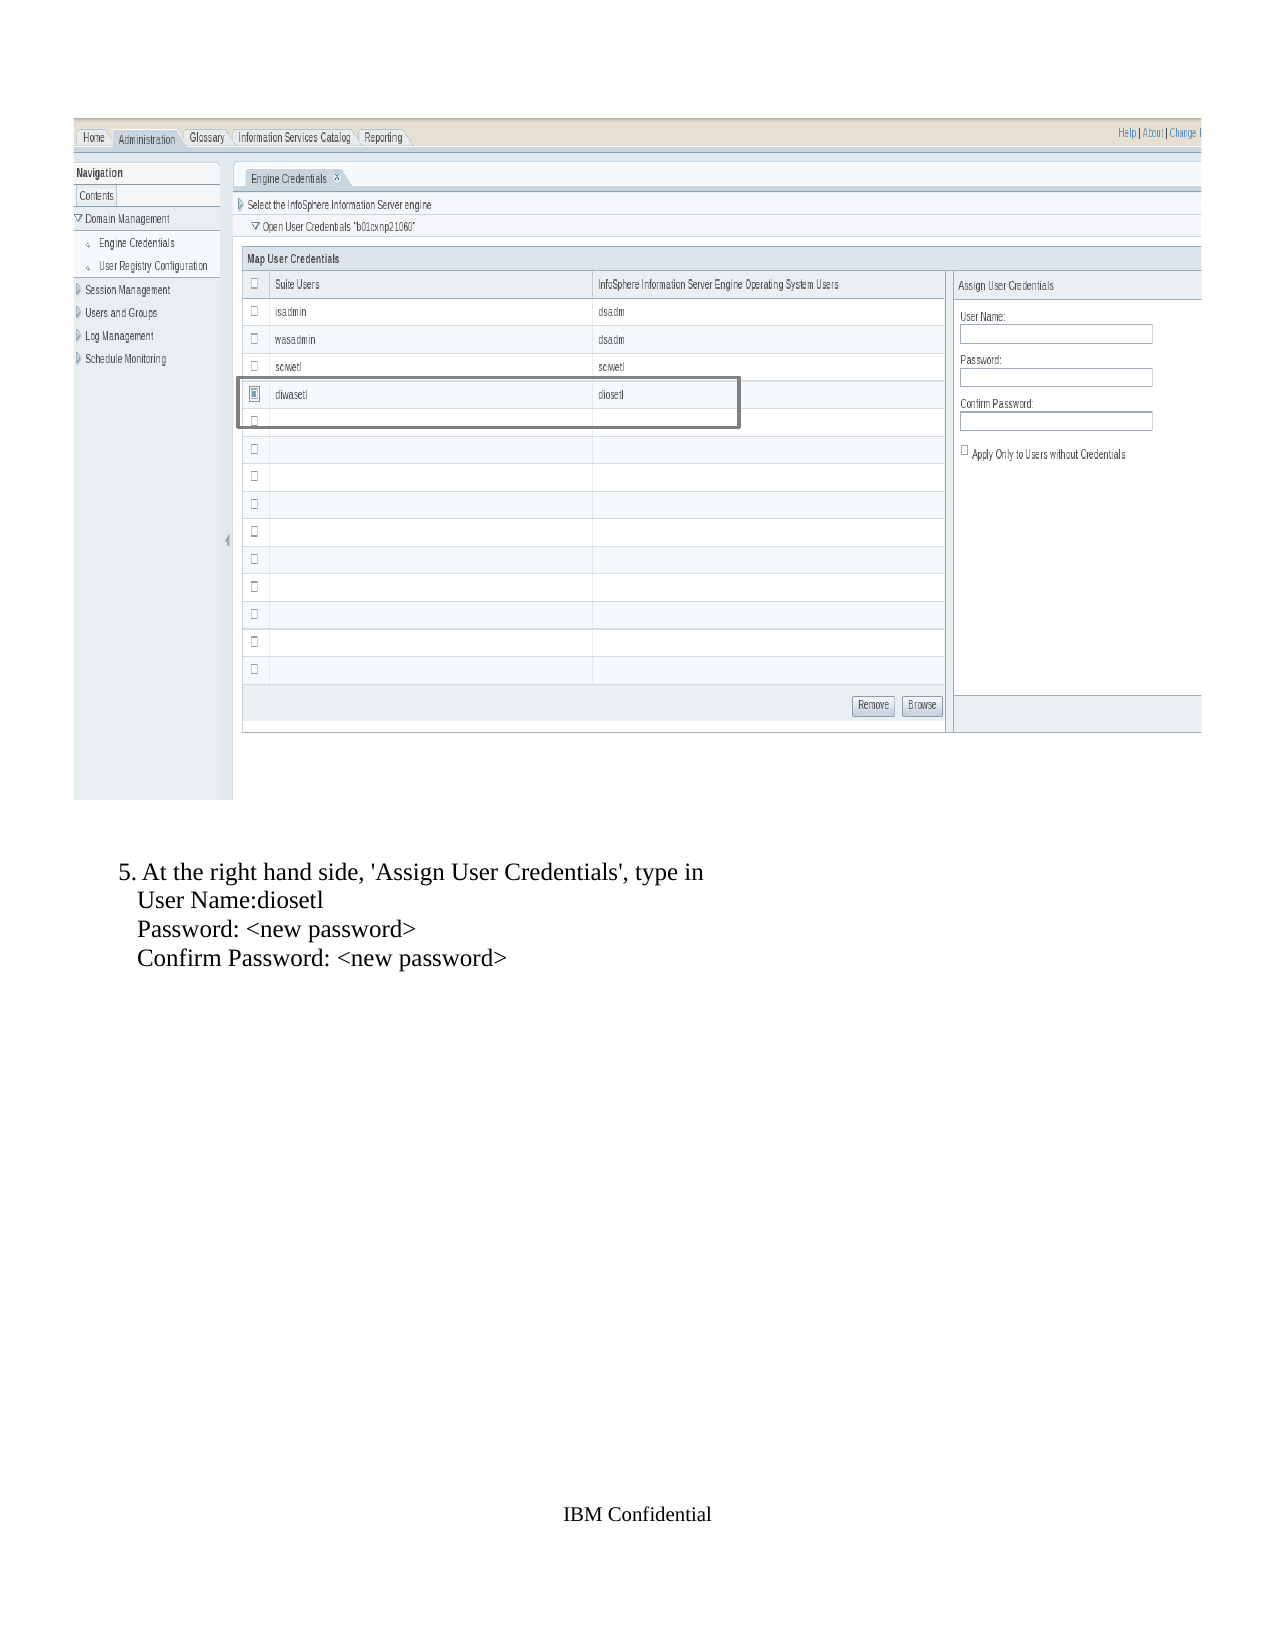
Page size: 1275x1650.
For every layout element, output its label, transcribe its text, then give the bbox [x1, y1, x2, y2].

text 5. At the right hand side, 'Assign User Credentials', type in [118, 857, 1157, 886]
text Password: <new password> [118, 914, 1157, 943]
text User Name:diosetl [118, 886, 1157, 914]
picture [73, 118, 1202, 800]
text Confirm Password: <new password> [118, 943, 1157, 972]
